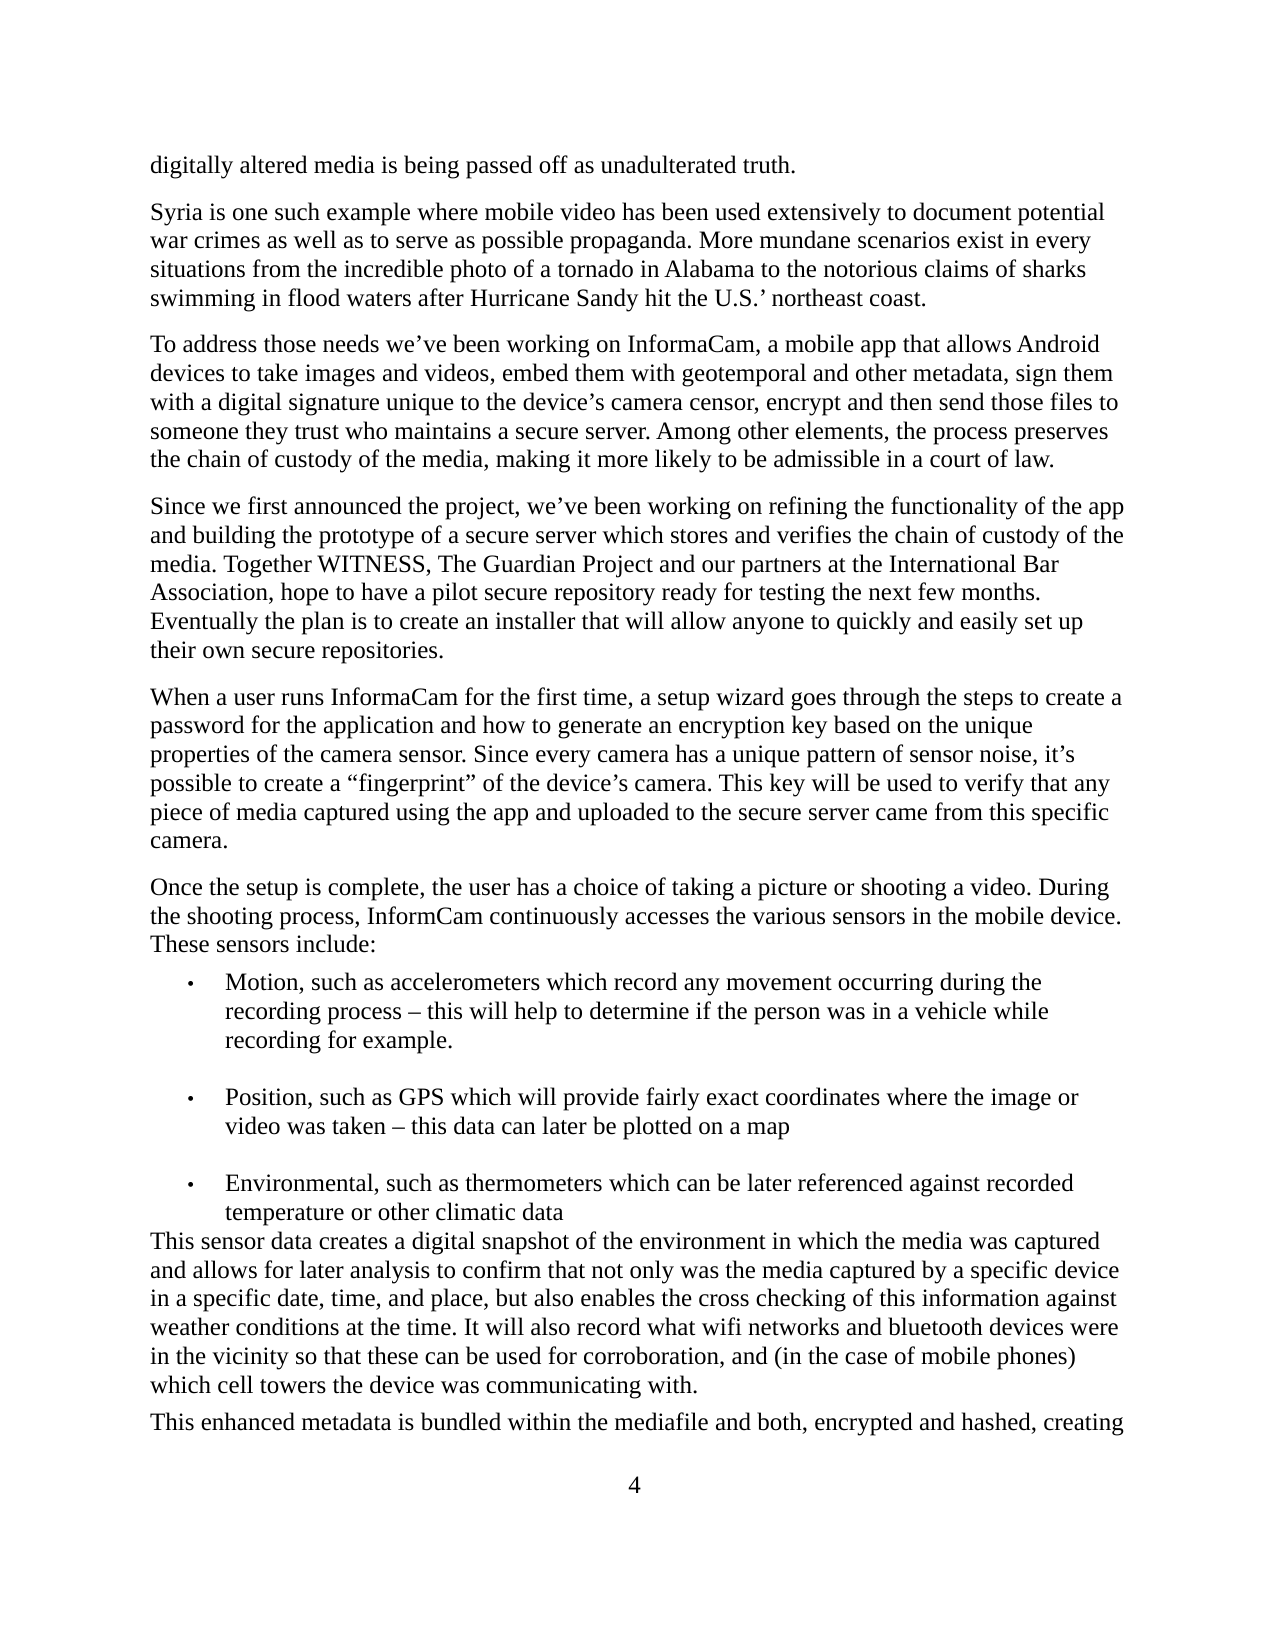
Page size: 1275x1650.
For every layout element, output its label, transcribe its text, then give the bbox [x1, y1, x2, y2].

text Syria is one such example where mobile video has been used extensively to document potential war crimes as well as to serve as possible propaganda. More mundane scenarios exist in every situations from the incredible photo of a tornado in Alabama to the notorious claims of sharks swimming in flood waters after Hurricane Sandy hit the U.S.’ northeast coast. [150, 197, 1125, 312]
text This sensor data creates a digital snapshot of the environment in which the media was captured and allows for later analysis to confirm that not only was the media captured by a specific device in a specific date, time, and place, but also enables the cross checking of this information against weather conditions at the time. It will also record what wifi networks and bluetooth devices were in the vicinity so that these can be used for corroboration, and (in the case of mobile phones) which cell towers the device was communicating with. [150, 1226, 1125, 1398]
list Environmental, such as thermometers which can be later referenced against recorded temperature or other climatic data [187, 1168, 1125, 1226]
text When a user runs InformaCam for the first time, a setup wizard goes through the steps to create a password for the application and how to generate an encryption key based on the unique properties of the camera sensor. Since every camera has a unique pattern of sensor noise, it’s possible to create a “fingerprint” of the device’s camera. This key will be used to verify that any piece of media captured using the app and uploaded to the secure server came from this specific camera. [150, 682, 1125, 854]
text To address those needs we’ve been working on InformaCam, a mobile app that allows Android devices to take images and videos, embed them with geotemporal and other metadata, sign them with a digital signature unique to the device’s camera censor, encrypt and then send those files to someone they trust who maintains a secure server. Among other elements, the process preserves the chain of custody of the media, making it more likely to be admissible in a court of law. [150, 329, 1125, 473]
list Position, such as GPS which will provide fairly exact coordinates where the image or video was taken – this data can later be plotted on a map [187, 1082, 1125, 1168]
text digitally altered media is being passed off as unadulterated truth. [150, 150, 1125, 179]
text Since we first announced the project, we’ve been working on refining the functionality of the app and building the prototype of a secure server which stores and verifies the chain of custody of the media. Together WITNESS, The Guardian Project and our partners at the International Bar Association, hope to have a pilot secure repository ready for testing the next few months. Eventually the plan is to create an installer that will allow anyone to quickly and easily set up their own secure repositories. [150, 491, 1125, 664]
list Motion, such as accelerometers which record any movement occurring during the recording process – this will help to determine if the person was in a vehicle while recording for example. [187, 967, 1125, 1082]
text Once the setup is complete, the user has a choice of taking a picture or shooting a video. During the shooting process, InformCam continuously accesses the various sensors in the mobile device. These sensors include: [150, 872, 1125, 958]
text This enhanced metadata is bundled within the mediafile and both, encrypted and hashed, creating [150, 1407, 1125, 1436]
